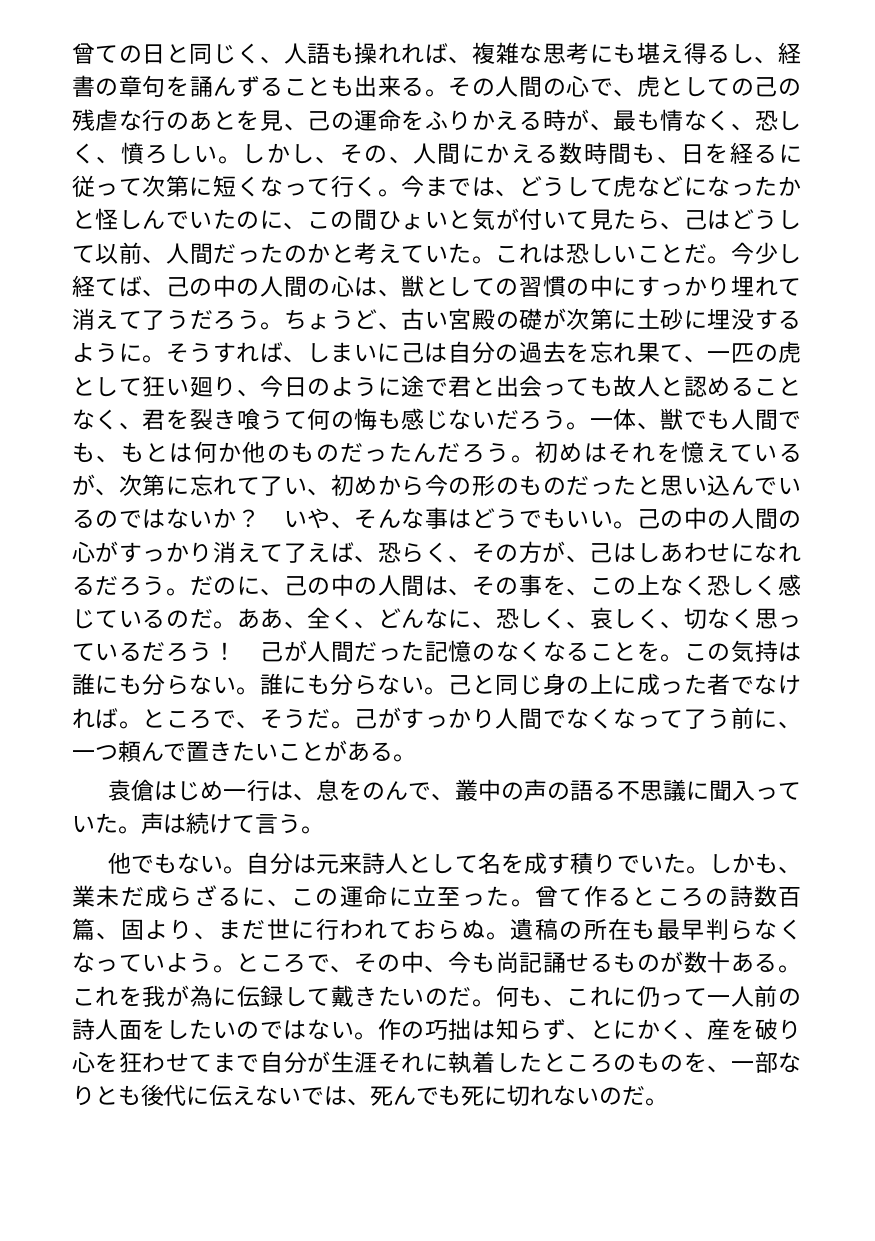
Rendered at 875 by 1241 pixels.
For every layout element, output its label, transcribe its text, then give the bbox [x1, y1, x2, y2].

text 袁傖はじめ一行は、息をのんで、叢中の声の語る不思議に聞入っていた。声は続けて言う。 [72, 773, 802, 839]
text 他でもない。自分は元来詩人として名を成す積りでいた。しかも、業未だ成らざるに、この運命に立至った。曾て作るところの詩数百篇、固より、まだ世に行われておらぬ。遺稿の所在も最早判らなくなっていよう。ところで、その中、今も尚記誦せるものが数十ある。これを我が為に伝録して戴きたいのだ。何も、これに仍って一人前の詩人面をしたいのではない。作の巧拙は知らず、とにかく、産を破り心を狂わせてまで自分が生涯それに執着したところのものを、一部なりとも後代に伝えないでは、死んでも死に切れないのだ。 [72, 845, 802, 1111]
text 曾ての日と同じく、人語も操れれば、複雑な思考にも堪え得るし、経書の章句を誦んずることも出来る。その人間の心で、虎としての己の残虐な行のあとを見、己の運命をふりかえる時が、最も情なく、恐しく、憤ろしい。しかし、その、人間にかえる数時間も、日を経るに従って次第に短くなって行く。今までは、どうして虎などになったかと怪しんでいたのに、この間ひょいと気が付いて見たら、己はどうして以前、人間だったのかと考えていた。これは恐しいことだ。今少し経てば、己の中の人間の心は、獣としての習慣の中にすっかり埋れて消えて了うだろう。ちょうど、古い宮殿の礎が次第に土砂に埋没するように。そうすれば、しまいに己は自分の過去を忘れ果て、一匹の虎として狂い廻り、今日のように途で君と出会っても故人と認めることなく、君を裂き喰うて何の悔も感じないだろう。一体、獣でも人間でも、もとは何か他のものだったんだろう。初めはそれを憶えているが、次第に忘れて了い、初めから今の形のものだったと思い込んでいるのではないか？ いや、そんな事はどうでもいい。己の中の人間の心がすっかり消えて了えば、恐らく、その方が、己はしあわせになれるだろう。だのに、己の中の人間は、その事を、この上なく恐しく感じているのだ。ああ、全く、どんなに、恐しく、哀しく、切なく思っているだろう！ 己が人間だった記憶のなくなることを。この気持は誰にも分らない。誰にも分らない。己と同じ身の上に成った者でなければ。ところで、そうだ。己がすっかり人間でなくなって了う前に、一つ頼んで置きたいことがある。 [72, 36, 802, 767]
